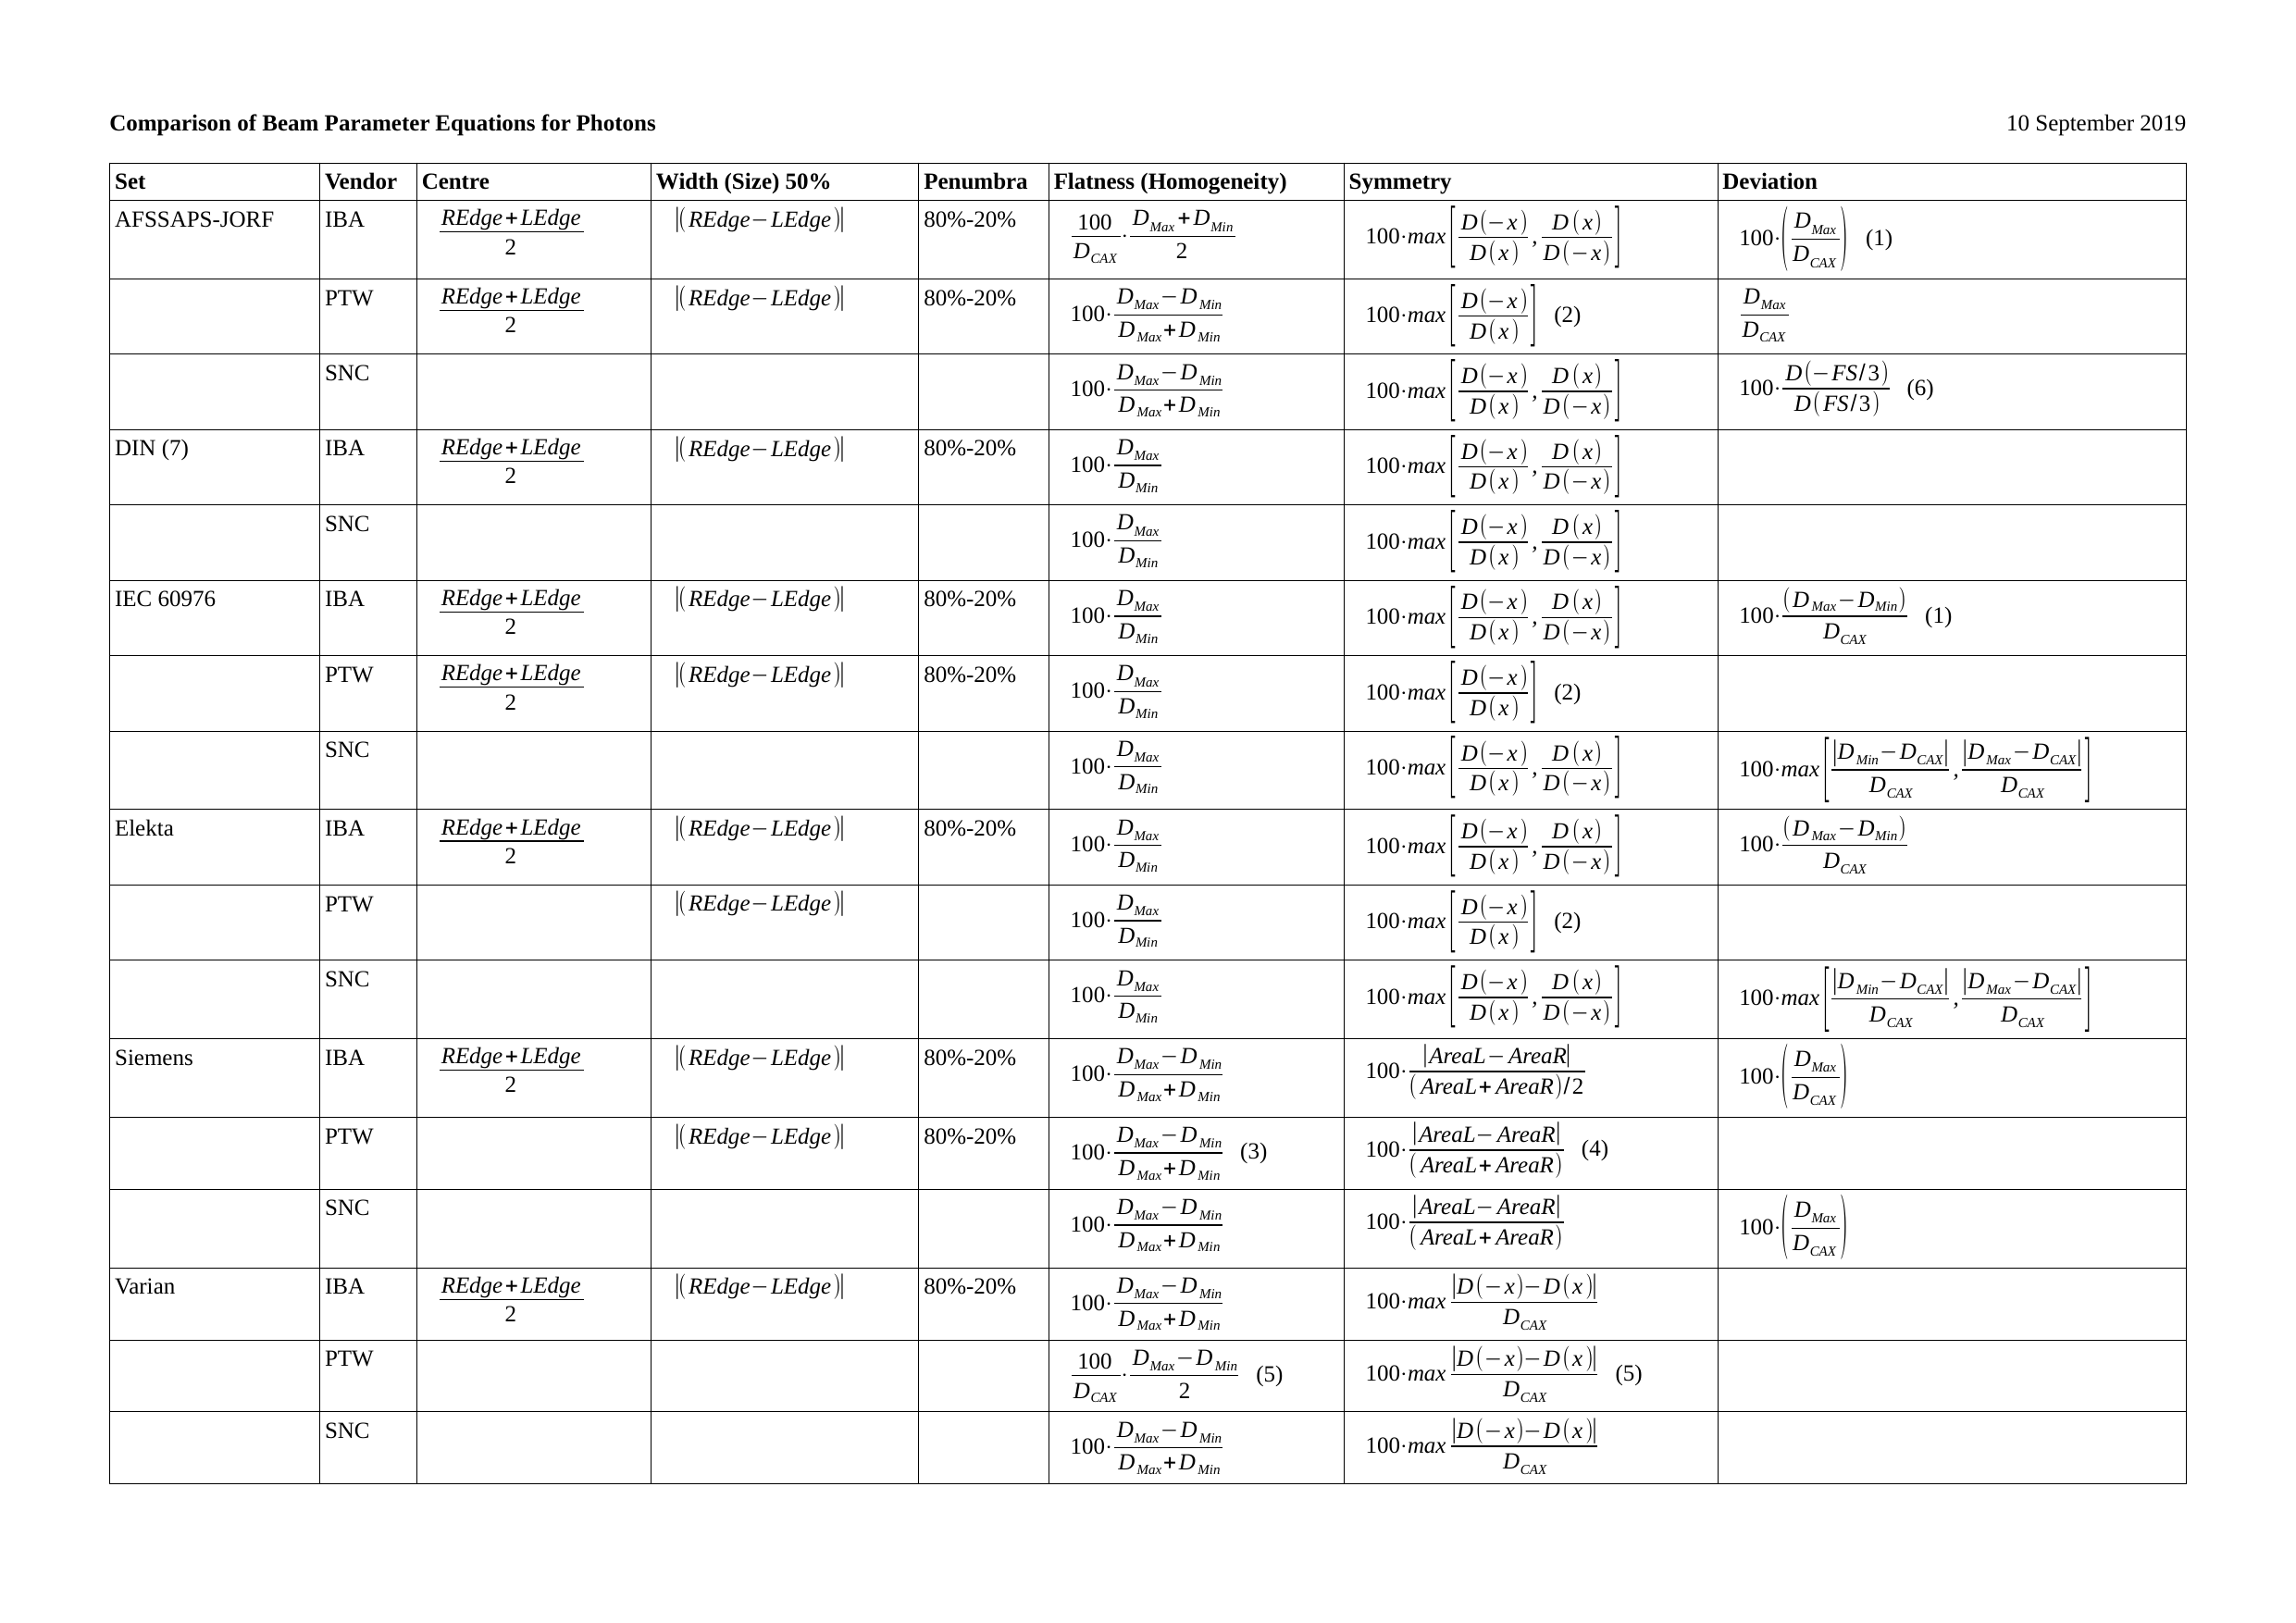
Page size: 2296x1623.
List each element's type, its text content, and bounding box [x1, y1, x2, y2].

table_cell [110, 505, 319, 580]
table_cell [1345, 1190, 1718, 1267]
table_cell [417, 1118, 651, 1189]
table_cell [1345, 581, 1718, 655]
table_cell [110, 1190, 319, 1267]
table_cell [1049, 505, 1344, 580]
table_cell [110, 1118, 319, 1189]
text Comparison of Beam Parameter Equations for Photons 10 September 2019 [109, 109, 2186, 136]
table_cell [1719, 505, 2186, 580]
table_cell [417, 201, 651, 279]
table_cell [1345, 732, 1718, 809]
table_cell [1049, 886, 1344, 960]
table_cell PTW [320, 279, 416, 353]
table_cell [1719, 1412, 2186, 1483]
table_cell PTW [320, 1118, 416, 1189]
table_cell [1719, 1341, 2186, 1411]
table_cell [1049, 810, 1344, 885]
table_cell [1719, 1118, 2186, 1189]
table_cell 80%-20% [919, 656, 1049, 730]
table_cell [1049, 656, 1344, 730]
table_cell [1049, 1412, 1344, 1483]
table_cell [1719, 810, 2186, 885]
table_cell [1719, 960, 2186, 1038]
table_cell [652, 279, 918, 353]
table_header Penumbra [919, 164, 1049, 200]
table_cell [417, 732, 651, 809]
table_cell 80%-20% [919, 1039, 1049, 1117]
table_cell [652, 354, 918, 429]
table_cell [110, 1412, 319, 1483]
table_cell [652, 960, 918, 1038]
table_cell [110, 960, 319, 1038]
table_cell IBA [320, 1269, 416, 1339]
table_cell [110, 732, 319, 809]
table_cell [1719, 430, 2186, 504]
table_cell [1049, 960, 1344, 1038]
table_cell [1049, 1269, 1344, 1339]
table_cell Elekta [110, 810, 319, 885]
table_cell [417, 1269, 651, 1339]
table_cell [919, 1190, 1049, 1267]
table_cell [652, 581, 918, 655]
table_cell [652, 1190, 918, 1267]
table_cell IBA [320, 430, 416, 504]
table_cell 80%-20% [919, 201, 1049, 279]
table_cell [919, 886, 1049, 960]
table_cell [417, 354, 651, 429]
table_cell [1049, 279, 1344, 353]
table_cell 80%-20% [919, 1118, 1049, 1189]
table_cell [110, 1341, 319, 1411]
table_cell AFSSAPS-JORF [110, 201, 319, 279]
table_header Vendor [320, 164, 416, 200]
table_cell [417, 279, 651, 353]
table_cell [417, 960, 651, 1038]
table_cell 80%-20% [919, 279, 1049, 353]
table_cell [1719, 886, 2186, 960]
table_header Deviation [1719, 164, 2186, 200]
table_cell [1049, 430, 1344, 504]
table_cell [1345, 354, 1718, 429]
table_cell SNC [320, 732, 416, 809]
table_cell [652, 1039, 918, 1117]
table_cell [919, 1341, 1049, 1411]
table_cell [417, 505, 651, 580]
table_cell PTW [320, 656, 416, 730]
table_header Flatness (Homogeneity) [1049, 164, 1344, 200]
table_cell [1049, 1190, 1344, 1267]
table_cell IBA [320, 1039, 416, 1117]
table_cell [1345, 960, 1718, 1038]
table_cell [1719, 1190, 2186, 1267]
table_cell [417, 810, 651, 885]
table_cell DIN (7) [110, 430, 319, 504]
table_header Width (Size) 50% [652, 164, 918, 200]
table_cell [1719, 1039, 2186, 1117]
table_cell [652, 430, 918, 504]
table_cell [110, 354, 319, 429]
table_cell PTW [320, 886, 416, 960]
table_cell SNC [320, 960, 416, 1038]
table_cell [110, 279, 319, 353]
table_header Set [110, 164, 319, 200]
table_cell SNC [320, 1412, 416, 1483]
table_cell [652, 1118, 918, 1189]
table_cell [1049, 581, 1344, 655]
table_header Symmetry [1345, 164, 1718, 200]
table_cell [417, 1190, 651, 1267]
table_cell [919, 732, 1049, 809]
table_cell Siemens [110, 1039, 319, 1117]
table_cell (6) [1719, 354, 2186, 429]
table_cell [919, 505, 1049, 580]
table_cell [652, 1412, 918, 1483]
table_cell [919, 1412, 1049, 1483]
table_cell [1049, 201, 1344, 279]
table_cell (5) [1345, 1341, 1718, 1411]
table_cell (2) [1345, 656, 1718, 730]
table_cell [1719, 279, 2186, 353]
table_cell (1) [1719, 581, 2186, 655]
table_cell [919, 354, 1049, 429]
table_cell (1) [1719, 201, 2186, 279]
table_cell (2) [1345, 279, 1718, 353]
table_cell (2) [1345, 886, 1718, 960]
table_cell [417, 886, 651, 960]
table_cell [417, 1039, 651, 1117]
table_cell [1345, 1039, 1718, 1117]
table_cell [1719, 732, 2186, 809]
table_cell 80%-20% [919, 430, 1049, 504]
table_cell Varian [110, 1269, 319, 1339]
table_cell [1049, 354, 1344, 429]
table_cell [652, 886, 918, 960]
table_cell [1719, 656, 2186, 730]
table_header Centre [417, 164, 651, 200]
table_cell IBA [320, 810, 416, 885]
table_cell [110, 886, 319, 960]
table_cell IEC 60976 [110, 581, 319, 655]
table_cell (3) [1049, 1118, 1344, 1189]
table_cell [652, 1269, 918, 1339]
table_cell [1719, 1269, 2186, 1339]
table_cell [652, 201, 918, 279]
table_cell [1345, 201, 1718, 279]
table_cell (4) [1345, 1118, 1718, 1189]
table_cell [652, 656, 918, 730]
table_cell [417, 1341, 651, 1411]
table_cell [1345, 1412, 1718, 1483]
table_cell [417, 430, 651, 504]
table_cell 80%-20% [919, 810, 1049, 885]
table_cell [1049, 732, 1344, 809]
table_cell [417, 656, 651, 730]
table_cell [417, 1412, 651, 1483]
table_cell [919, 960, 1049, 1038]
table_cell IBA [320, 201, 416, 279]
table_cell 80%-20% [919, 1269, 1049, 1339]
table_cell [652, 505, 918, 580]
table_cell SNC [320, 354, 416, 429]
table_cell (5) [1049, 1341, 1344, 1411]
table_cell [110, 656, 319, 730]
table_cell [417, 581, 651, 655]
table_cell IBA [320, 581, 416, 655]
table_cell [1345, 430, 1718, 504]
table_cell PTW [320, 1341, 416, 1411]
table_cell [1345, 505, 1718, 580]
table_cell [652, 732, 918, 809]
table_cell [1049, 1039, 1344, 1117]
table_cell [1345, 1269, 1718, 1339]
table_cell [1345, 810, 1718, 885]
table_cell [652, 1341, 918, 1411]
table_cell SNC [320, 505, 416, 580]
table_cell 80%-20% [919, 581, 1049, 655]
table_cell [652, 810, 918, 885]
table_cell SNC [320, 1190, 416, 1267]
